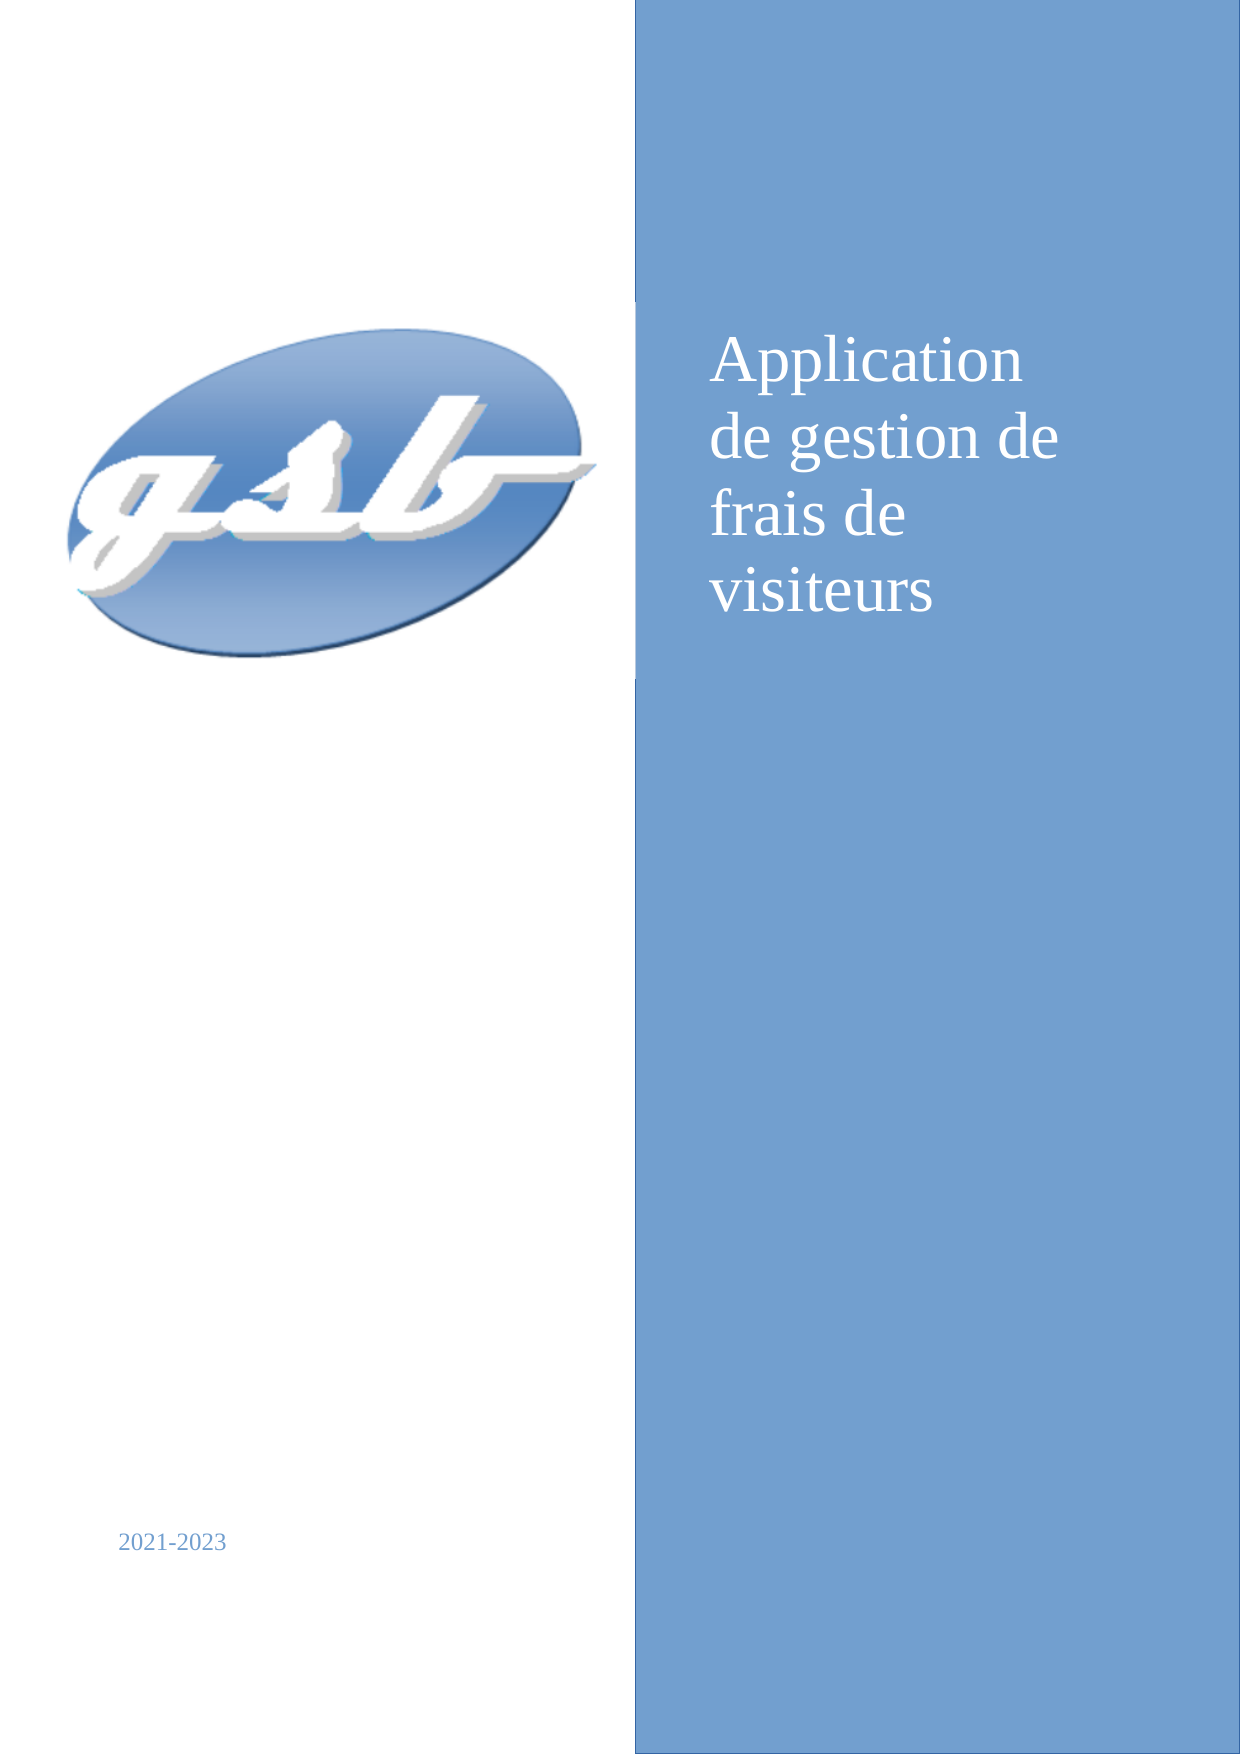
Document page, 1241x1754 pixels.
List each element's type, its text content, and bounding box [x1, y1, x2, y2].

text 2021-2023 [118, 1527, 635, 1556]
picture [11, 302, 636, 679]
